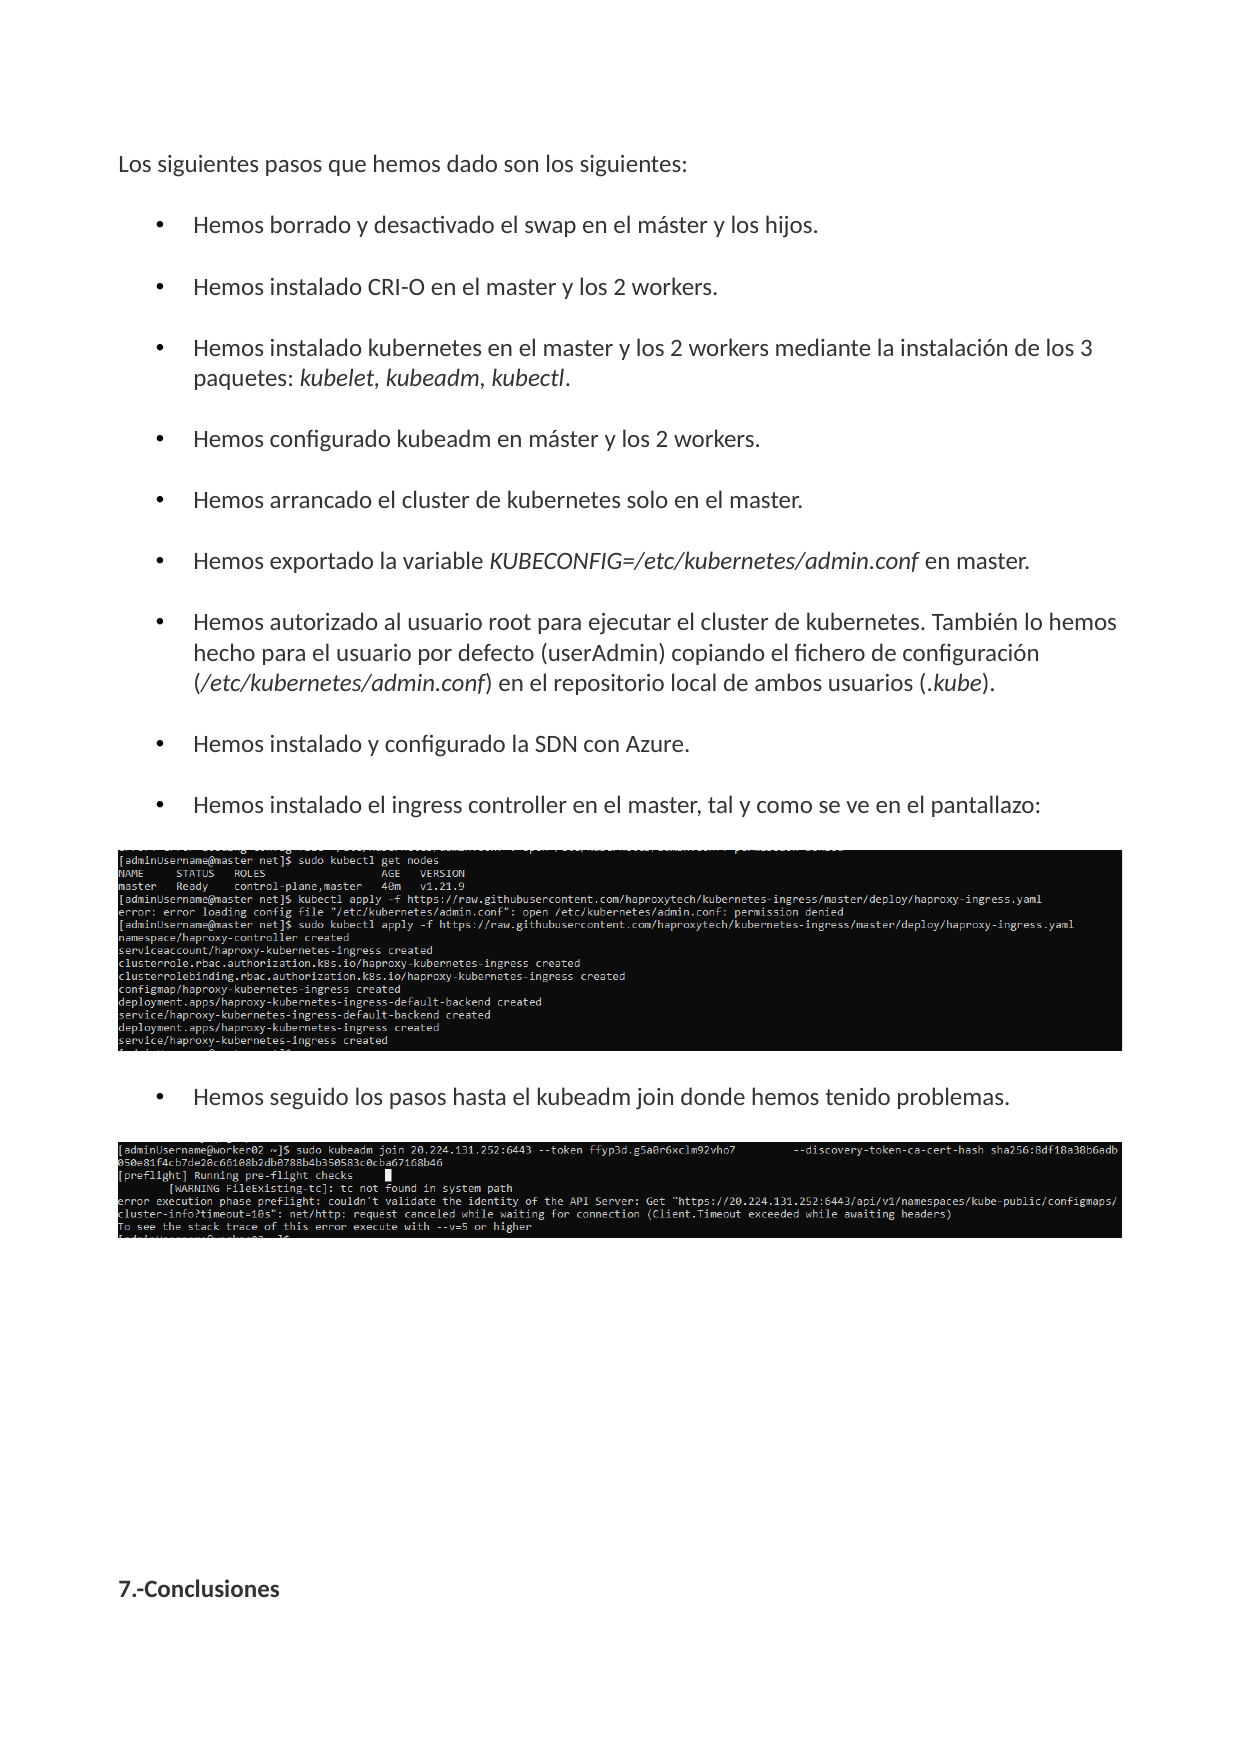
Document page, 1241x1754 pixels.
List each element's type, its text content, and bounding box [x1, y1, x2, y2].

list Hemos configurado kubeadm en máster y los 2 workers. [156, 423, 1122, 454]
text 7.-Conclusiones [118, 1573, 1122, 1604]
list Hemos instalado kubernetes en el master y los 2 workers mediante la instalación de los 3 paquetes: kubelet, kubeadm, kubectl. [156, 332, 1122, 393]
text Los siguientes pasos que hemos dado son los siguientes: [118, 149, 1122, 179]
list Hemos autorizado al usuario root para ejecutar el cluster de kubernetes. También lo hemos hecho para el usuario por defecto (userAdmin) copiando el fichero de configuración (/etc/kubernetes/admin.conf) en el repositorio local de ambos usuarios (.kube). [156, 606, 1122, 698]
list Hemos borrado y desactivado el swap en el máster y los hijos. [156, 210, 1122, 240]
list Hemos arrancado el cluster de kubernetes solo en el master. [156, 484, 1122, 515]
list Hemos instalado y configurado la SDN con Azure. [156, 728, 1122, 759]
list Hemos instalado el ingress controller en el master, tal y como se ve en el pantallazo: [156, 789, 1122, 820]
list Hemos instalado CRI-O en el master y los 2 workers. [156, 271, 1122, 301]
picture [118, 850, 1123, 1051]
list Hemos seguido los pasos hasta el kubeadm join donde hemos tenido problemas. [156, 1081, 1122, 1112]
picture [118, 1142, 1123, 1238]
list Hemos exportado la variable KUBECONFIG=/etc/kubernetes/admin.conf en master. [156, 545, 1122, 576]
